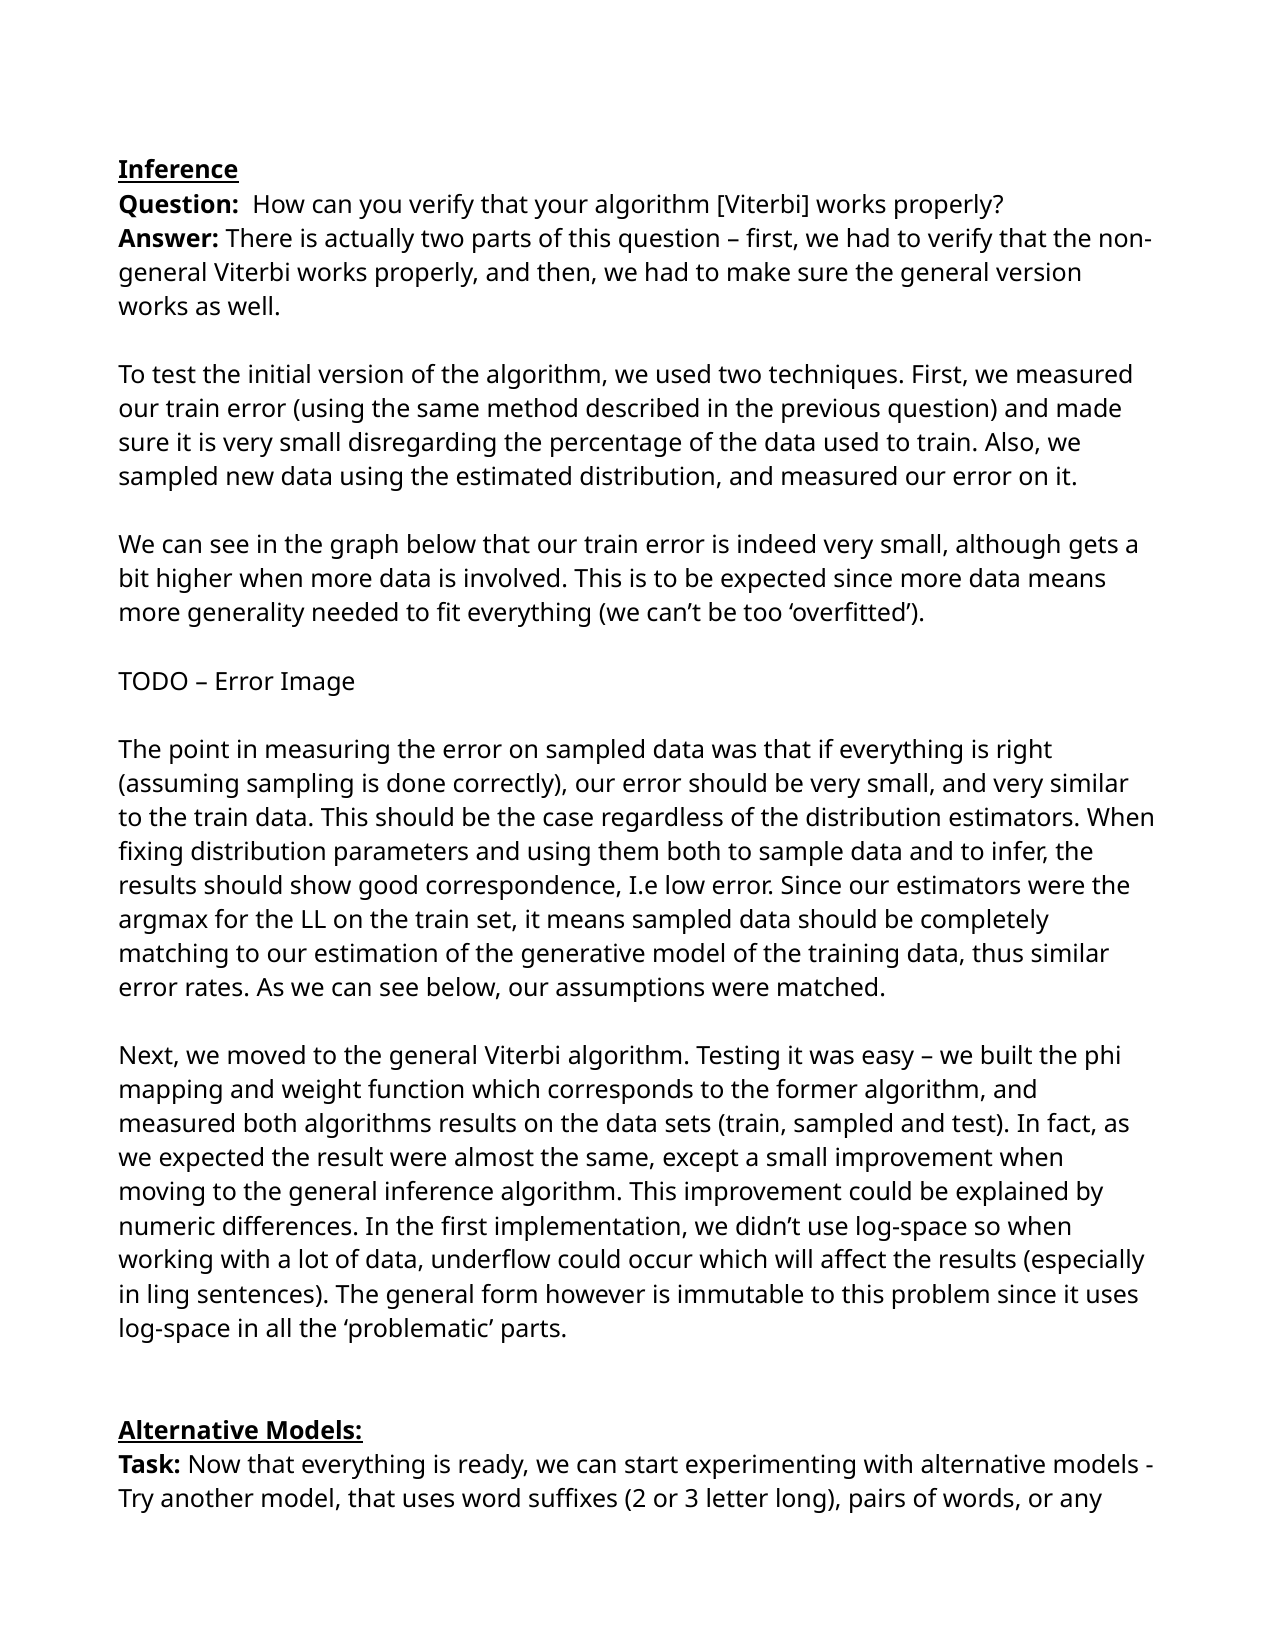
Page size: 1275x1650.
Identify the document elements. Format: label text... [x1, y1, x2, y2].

text Answer: There is actually two parts of this question – first, we had to verify that the non-general Viterbi works properly, and then, we had to make sure the general version works as well. [118, 220, 1157, 322]
text The point in measuring the error on sampled data was that if everything is right (assuming sampling is done correctly), our error should be very small, and very similar to the train data. This should be the case regardless of the distribution estimators. When fixing distribution parameters and using them both to sample data and to infer, the results should show good correspondence, I.e low error. Since our estimators were the argmax for the LL on the train set, it means sampled data should be completely matching to our estimation of the generative model of the training data, thus similar error rates. As we can see below, our assumptions were matched. [118, 731, 1157, 1004]
text Next, we moved to the general Viterbi algorithm. Testing it was easy – we built the phi mapping and weight function which corresponds to the former algorithm, and measured both algorithms results on the data sets (train, sampled and test). In fact, as we expected the result were almost the same, except a small improvement when moving to the general inference algorithm. This improvement could be explained by numeric differences. In the first implementation, we didn’t use log-space so when working with a lot of data, underflow could occur which will affect the results (especially in ling sentences). The general form however is immutable to this problem since it uses log-space in all the ‘problematic’ parts. [118, 1038, 1157, 1344]
text TODO – Error Image [118, 663, 1157, 697]
text To test the initial version of the algorithm, we used two techniques. First, we measured our train error (using the same method described in the previous question) and made sure it is very small disregarding the percentage of the data used to train. Also, we sampled new data using the estimated distribution, and measured our error on it. [118, 357, 1157, 493]
text Question: How can you verify that your algorithm [Viterbi] works properly? [118, 186, 1157, 220]
text We can see in the graph below that our train error is indeed very small, although gets a bit higher when more data is involved. This is to be expected since more data means more generality needed to fit everything (we can’t be too ‘overfitted’). [118, 527, 1157, 629]
text Alternative Models: [118, 1412, 1157, 1447]
text Inference [118, 152, 1157, 186]
text Task: Now that everything is ready, we can start experimenting with alternative models - Try another model, that uses word suffixes (2 or 3 letter long), pairs of words, or any [118, 1447, 1157, 1515]
